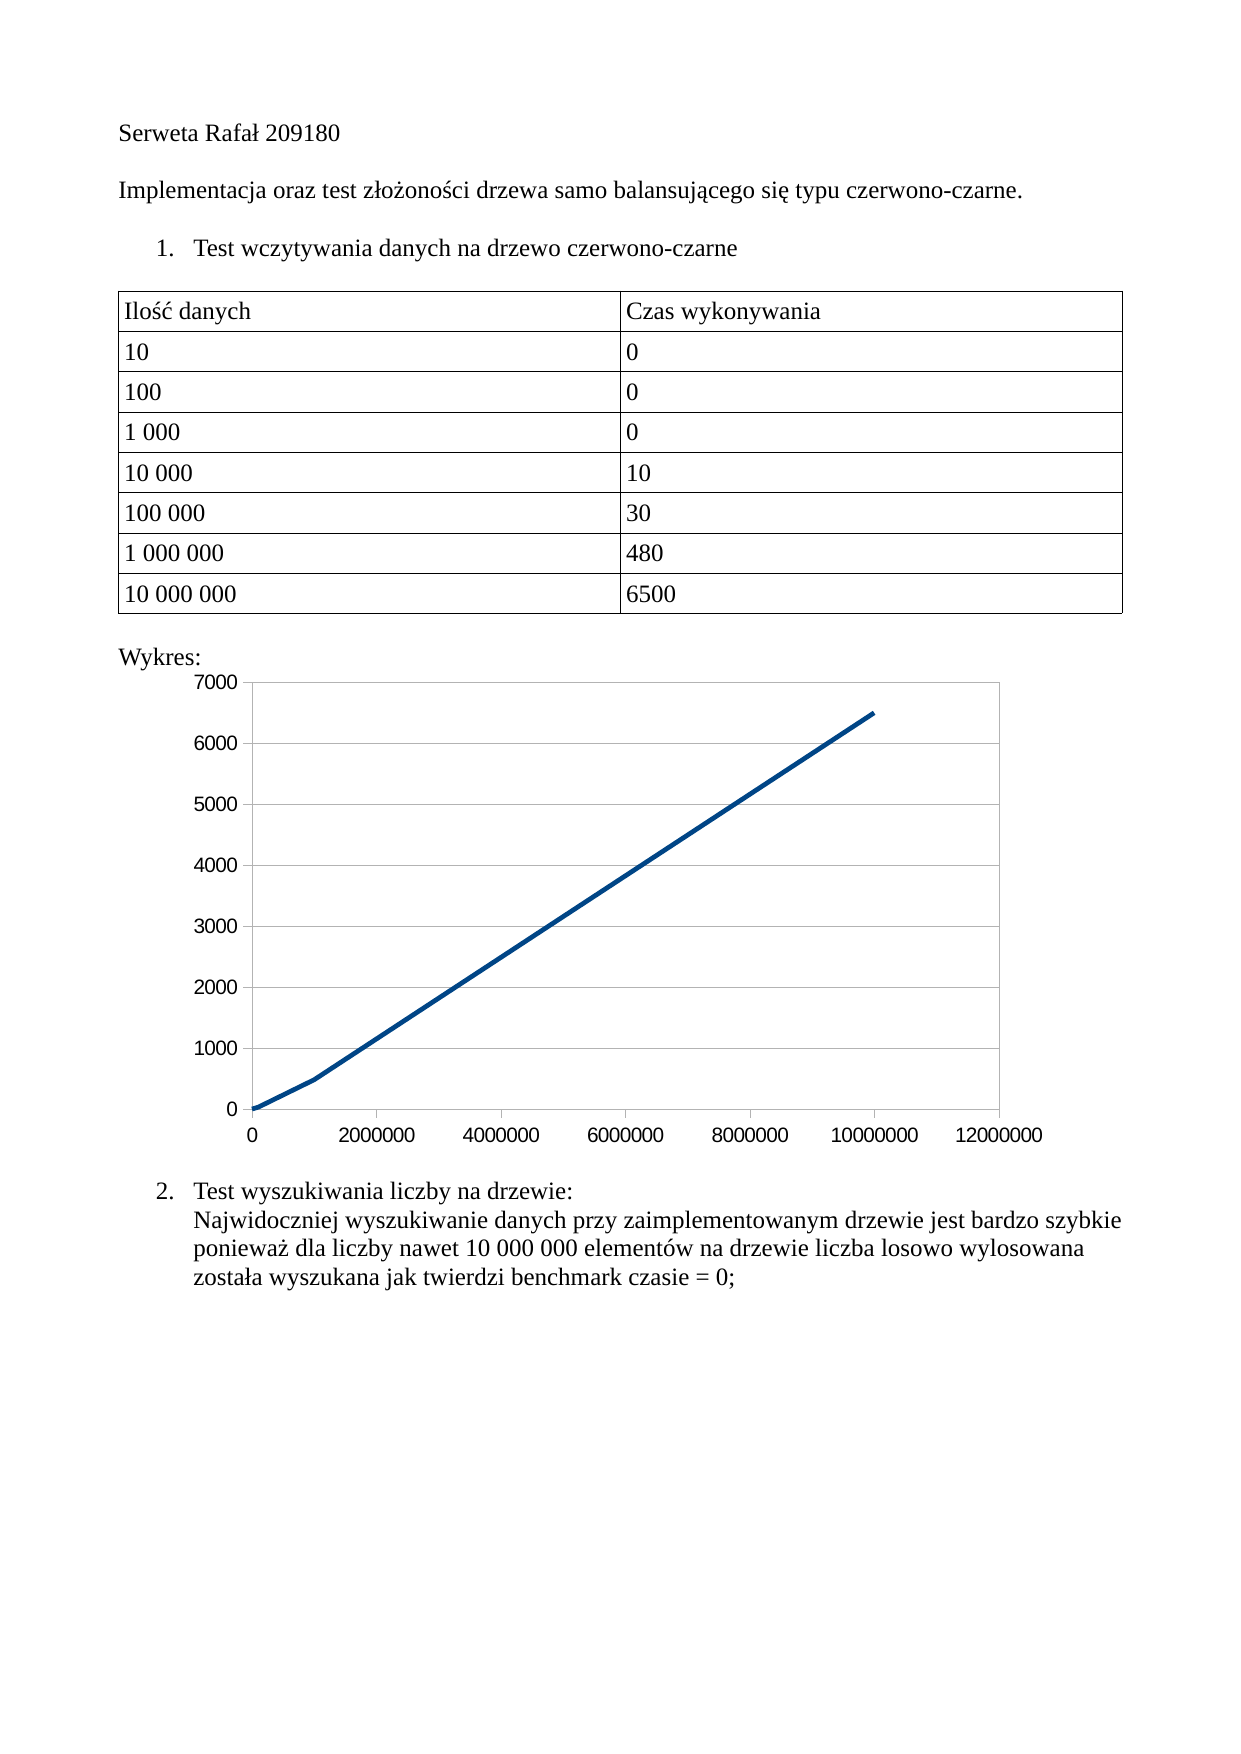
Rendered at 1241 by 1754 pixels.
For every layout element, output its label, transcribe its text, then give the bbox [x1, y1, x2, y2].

text Serweta Rafał 209180 [118, 118, 1122, 147]
list Test wczytywania danych na drzewo czerwono-czarne [156, 233, 1122, 262]
text Implementacja oraz test złożoności drzewa samo balansującego się typu czerwono-czarne. [118, 176, 1122, 204]
table_cell 100 [119, 372, 620, 412]
table_cell 1 000 [119, 413, 620, 452]
table_cell 100 000 [119, 493, 620, 532]
table_cell 480 [621, 534, 1122, 573]
table_cell 0 [621, 413, 1122, 452]
table_cell 10 [621, 453, 1122, 492]
table_header Czas wykonywania [621, 292, 1122, 331]
text Wykres: [118, 642, 1122, 671]
table_cell 6500 [621, 574, 1122, 613]
table_header Ilość danych [119, 292, 620, 331]
table_cell 1 000 000 [119, 534, 620, 573]
table_cell 0 [621, 332, 1122, 371]
table_cell 10 [119, 332, 620, 371]
table_cell 0 [621, 372, 1122, 412]
list Test wyszukiwania liczby na drzewie: [156, 1176, 1122, 1205]
table_cell 10 000 000 [119, 574, 620, 613]
table_cell 30 [621, 493, 1122, 532]
list Najwidoczniej wyszukiwanie danych przy zaimplementowanym drzewie jest bardzo szybkie ponieważ dla liczby nawet 10 000 000 elementów na drzewie liczba losowo wylosowana została wyszukana jak twierdzi benchmark czasie = 0; [156, 1205, 1122, 1291]
table_cell 10 000 [119, 453, 620, 492]
